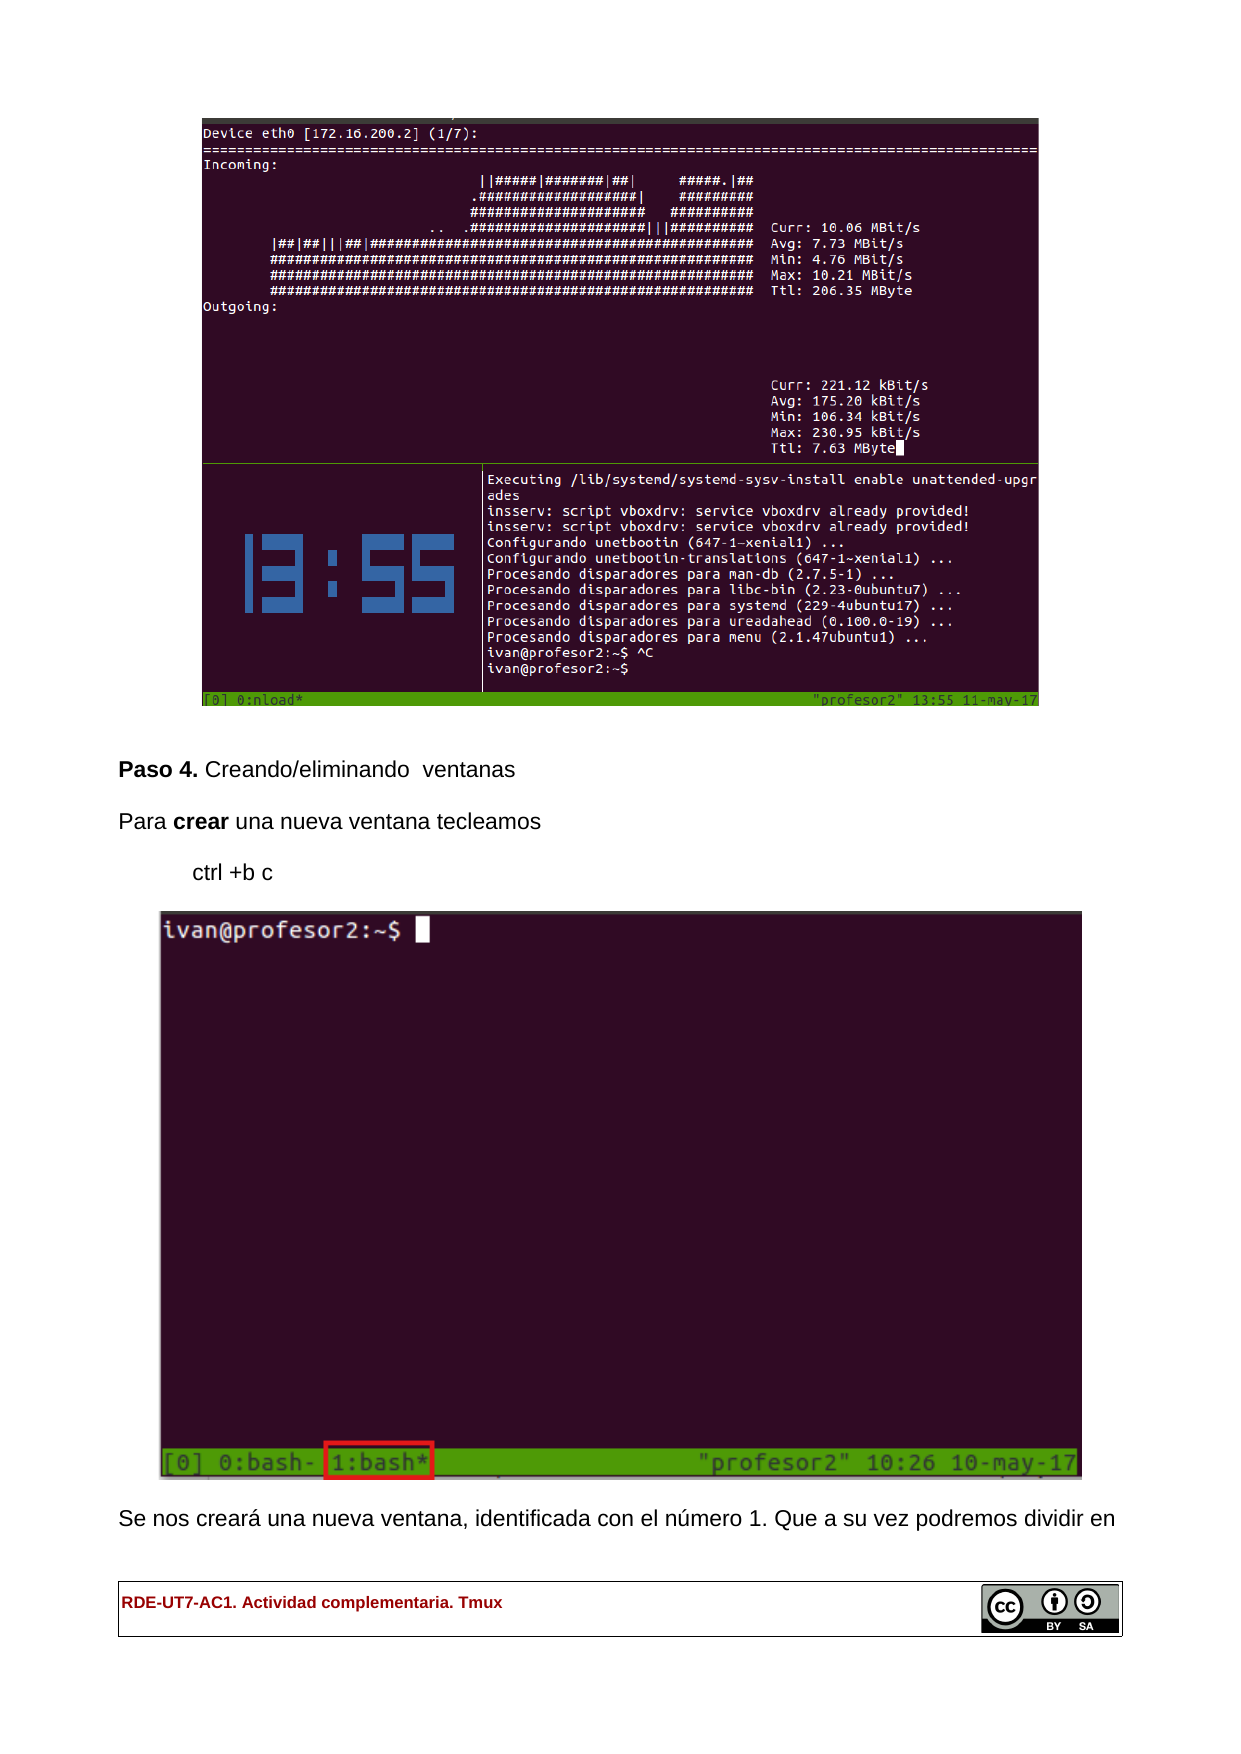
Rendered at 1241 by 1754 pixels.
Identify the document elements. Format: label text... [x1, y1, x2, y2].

picture [201, 118, 1039, 706]
picture [158, 911, 1082, 1480]
text Paso 4. Creando/eliminando ventanas [118, 757, 1122, 783]
picture [981, 1584, 1119, 1633]
text Para crear una nueva ventana tecleamos [118, 808, 1122, 834]
text Se nos creará una nueva ventana, identificada con el número 1. Que a su vez podremos dividir en [118, 1505, 1122, 1531]
text ctrl +b c [192, 860, 1122, 885]
